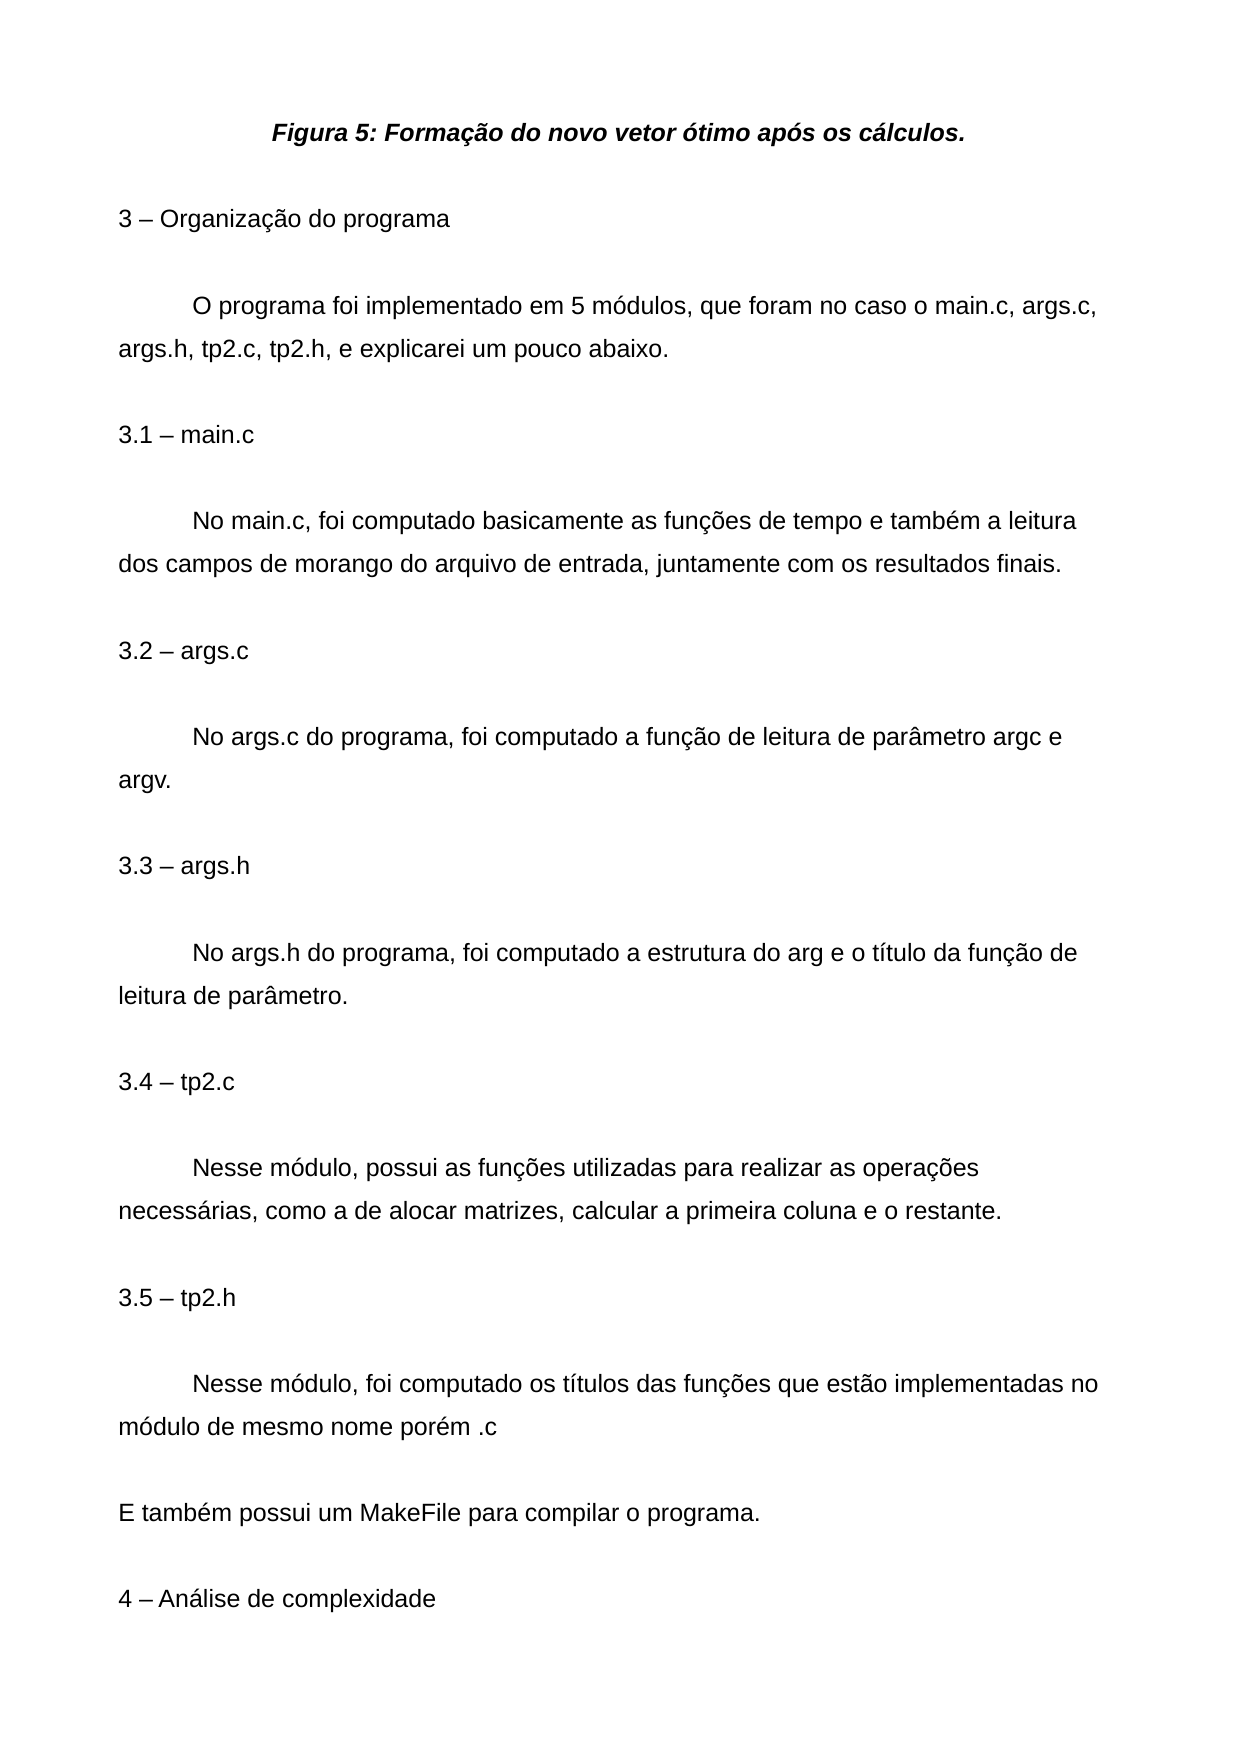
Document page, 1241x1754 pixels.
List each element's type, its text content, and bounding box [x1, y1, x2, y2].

text O programa foi implementado em 5 módulos, que foram no caso o main.c, args.c, args.h, tp2.c, tp2.h, e explicarei um pouco abaixo. [118, 291, 1122, 362]
text Nesse módulo, foi computado os títulos das funções que estão implementadas no módulo de mesmo nome porém .c [118, 1369, 1122, 1441]
text Figura 5: Formação do novo vetor ótimo após os cálculos. [118, 118, 1122, 147]
text 4 – Análise de complexidade [118, 1584, 1122, 1613]
text 3.5 – tp2.h [118, 1282, 1122, 1311]
text No args.c do programa, foi computado a função de leitura de parâmetro argc e argv. [118, 722, 1122, 794]
text E também possui um MakeFile para compilar o programa. [118, 1498, 1122, 1527]
text 3.1 – main.c [118, 420, 1122, 449]
text 3.4 – tp2.c [118, 1067, 1122, 1096]
text 3.2 – args.c [118, 636, 1122, 664]
text No main.c, foi computado basicamente as funções de tempo e também a leitura dos campos de morango do arquivo de entrada, juntamente com os resultados finais. [118, 506, 1122, 578]
text Nesse módulo, possui as funções utilizadas para realizar as operações necessárias, como a de alocar matrizes, calcular a primeira coluna e o restante. [118, 1153, 1122, 1225]
text 3 – Organização do programa [118, 204, 1122, 233]
text 3.3 – args.h [118, 851, 1122, 880]
text No args.h do programa, foi computado a estrutura do arg e o título da função de leitura de parâmetro. [118, 937, 1122, 1009]
